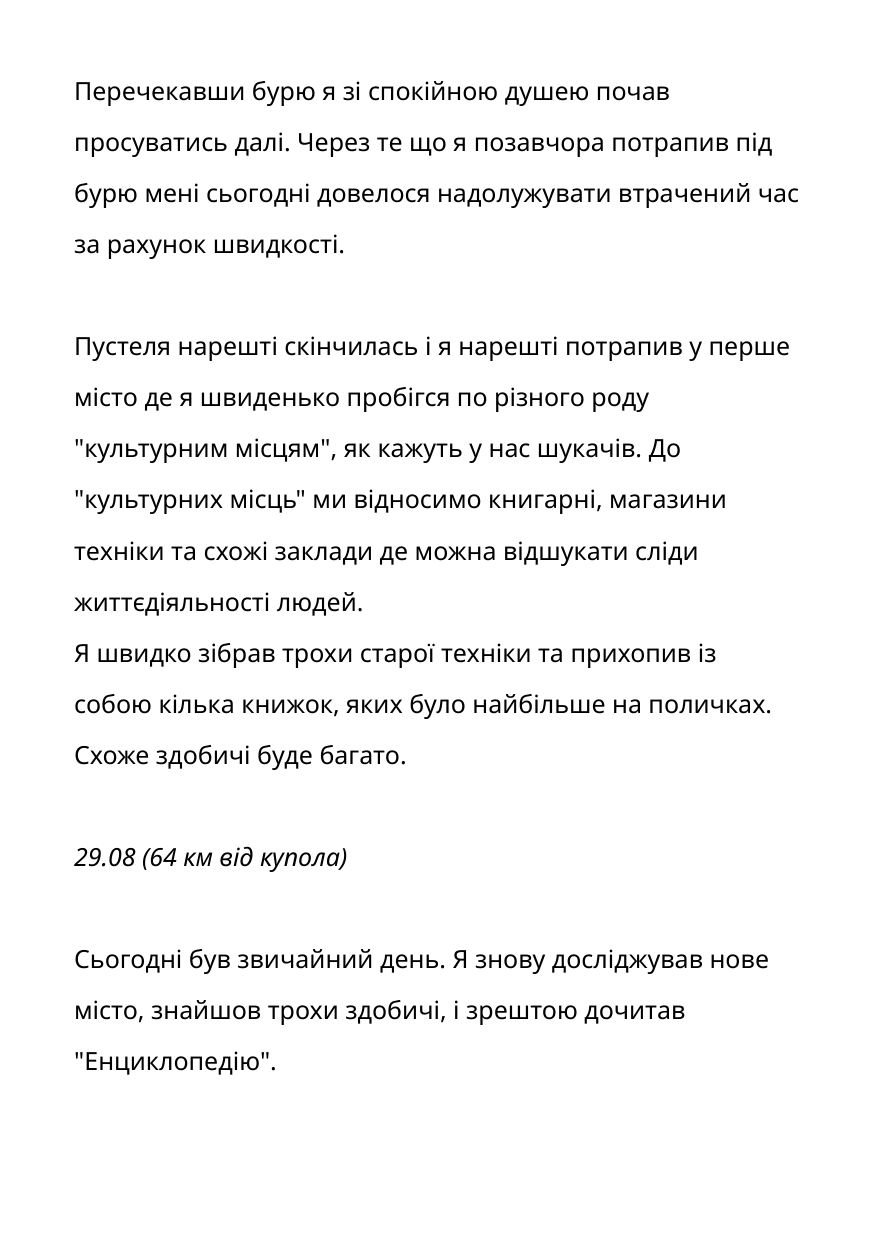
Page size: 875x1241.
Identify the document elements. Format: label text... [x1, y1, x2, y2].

text Я швидко зібрав трохи старої техніки та прихопив із собою кілька книжок, яких було найбільше на поличках. Схоже здобичі буде багато. [74, 635, 800, 771]
text Сьогодні був звичайний день. Я знову досліджував нове місто, знайшов трохи здобичі, і зрештою дочитав "Енциклопедію". [74, 942, 800, 1078]
text Перечекавши бурю я зі спокійною душею почав просуватись далі. Через те що я позавчора потрапив під бурю мені сьогодні довелося надолужувати втрачений час за рахунок швидкості. [74, 74, 800, 261]
text 29.08 (64 км від купола) [74, 839, 800, 873]
text Пустеля нарешті скінчилась і я нарешті потрапив у перше місто де я швиденько пробігся по різного роду "культурним місцям", як кажуть у нас шукачів. До "культурних місць" ми відносимо книгарні, магазини техніки та схожі заклади де можна відшукати сліди життєдіяльності людей. [74, 329, 800, 618]
